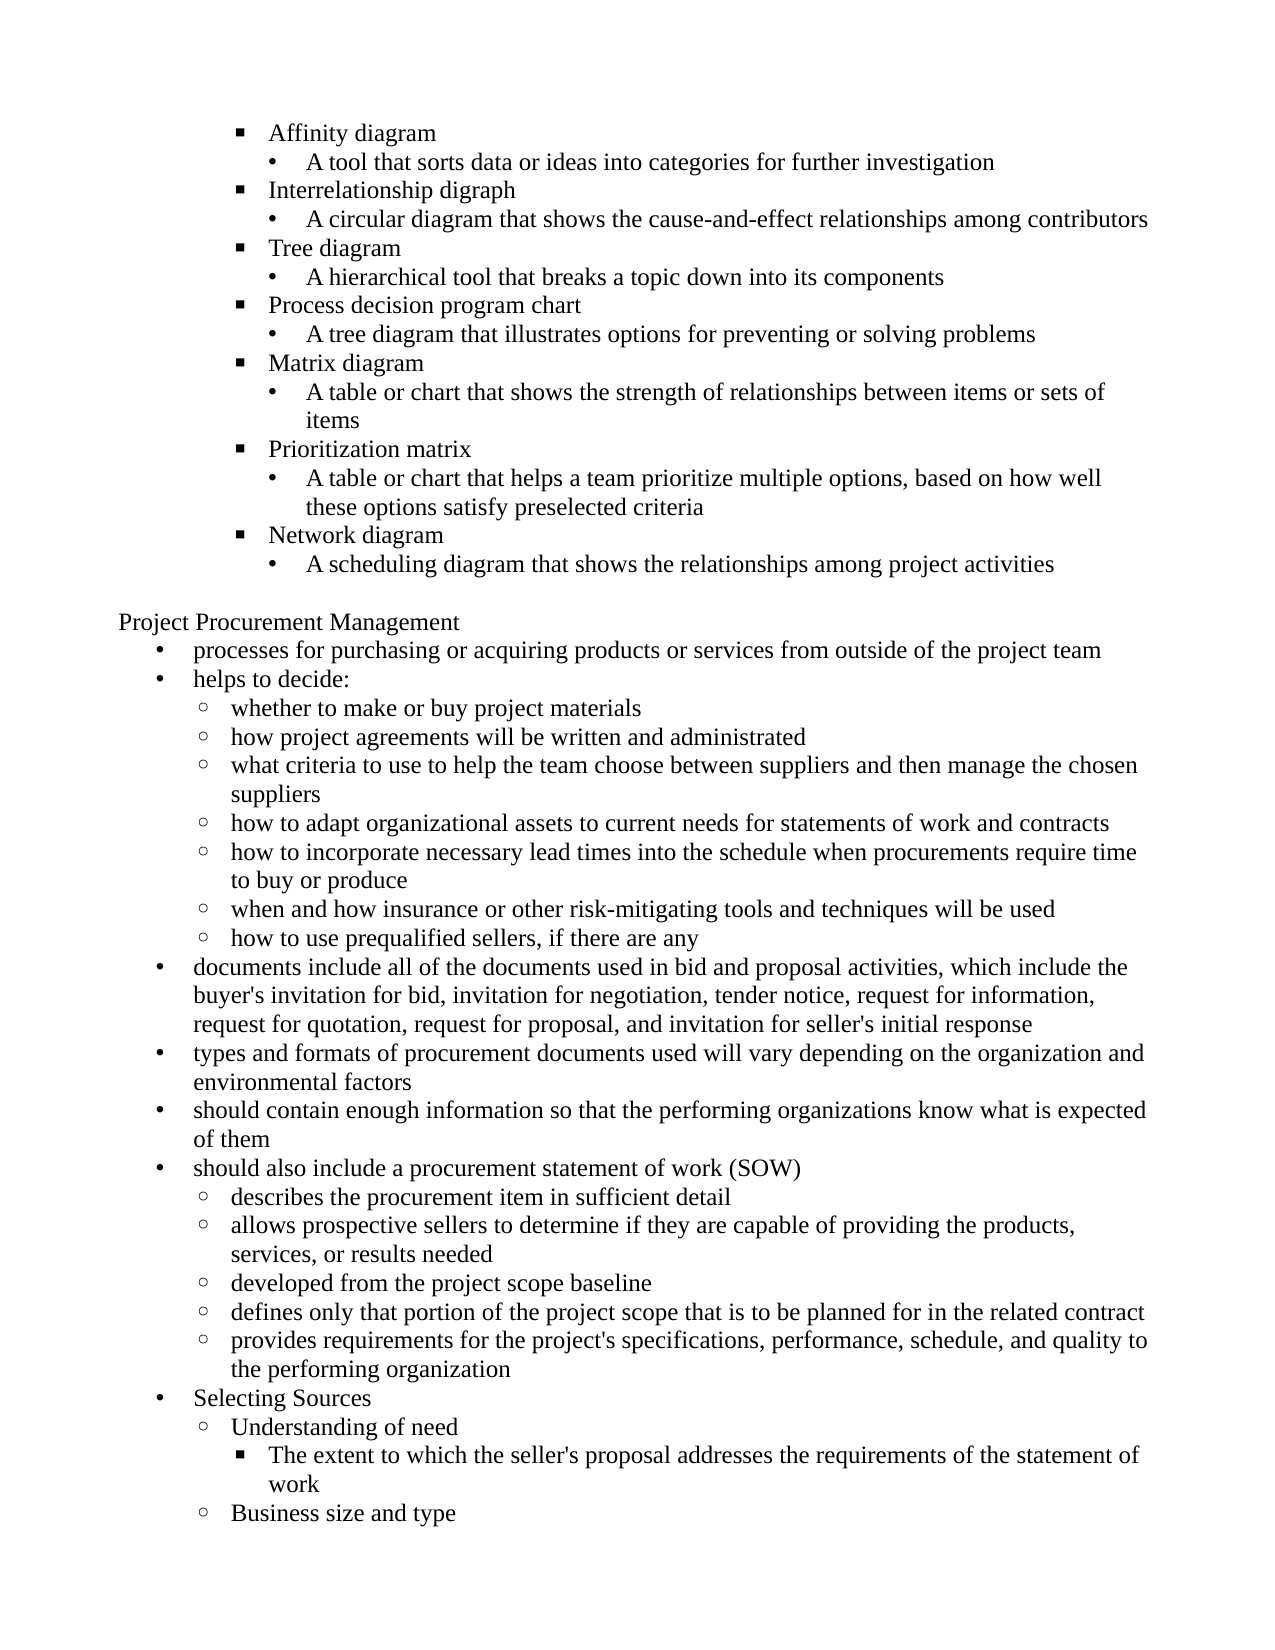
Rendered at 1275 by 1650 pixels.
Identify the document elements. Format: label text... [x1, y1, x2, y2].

list when and how insurance or other risk-mitigating tools and techniques will be used [193, 894, 1157, 923]
list whether to make or buy project materials [193, 693, 1157, 722]
list Matrix diagram [231, 348, 1157, 377]
list how project agreements will be written and administrated [193, 722, 1157, 751]
list Tree diagram [231, 233, 1157, 262]
list Interrelationship digraph [231, 176, 1157, 204]
list what criteria to use to help the team choose between suppliers and then manage the chosen suppliers [193, 751, 1157, 808]
list documents include all of the documents used in bid and proposal activities, which include the buyer's invitation for bid, invitation for negotiation, tender notice, request for information, request for quotation, request for proposal, and invitation for seller's initial response [156, 952, 1157, 1038]
list Network diagram [231, 521, 1157, 549]
list Business size and type [193, 1498, 1157, 1527]
list allows prospective sellers to determine if they are capable of providing the products, services, or results needed [193, 1211, 1157, 1268]
list A tool that sorts data or ideas into categories for further investigation [268, 147, 1157, 176]
list A table or chart that helps a team prioritize multiple options, based on how well these options satisfy preselected criteria [268, 463, 1157, 521]
list describes the procurement item in sufficient detail [193, 1182, 1157, 1211]
list developed from the project scope baseline [193, 1268, 1157, 1297]
list A tree diagram that illustrates options for preventing or solving problems [268, 319, 1157, 348]
list processes for purchasing or acquiring products or services from outside of the project team [156, 636, 1157, 664]
list Process decision program chart [231, 291, 1157, 319]
list should contain enough information so that the performing organizations know what is expected of them [156, 1096, 1157, 1153]
list types and formats of procurement documents used will vary depending on the organization and environmental factors [156, 1038, 1157, 1096]
list A table or chart that shows the strength of relationships between items or sets of items [268, 377, 1157, 434]
list should also include a procurement statement of work (SOW) [156, 1153, 1157, 1182]
list A hierarchical tool that breaks a topic down into its components [268, 262, 1157, 291]
list Affinity diagram [231, 118, 1157, 147]
list A circular diagram that shows the cause-and-effect relationships among contributors [268, 204, 1157, 233]
list A scheduling diagram that shows the relationships among project activities [268, 549, 1157, 578]
list how to adapt organizational assets to current needs for statements of work and contracts [193, 808, 1157, 837]
list Prioritization matrix [231, 434, 1157, 463]
list The extent to which the seller's proposal addresses the requirements of the statement of work [231, 1441, 1157, 1498]
list provides requirements for the project's specifications, performance, schedule, and quality to the performing organization [193, 1326, 1157, 1383]
list how to incorporate necessary lead times into the schedule when procurements require time to buy or produce [193, 837, 1157, 894]
list helps to decide: [156, 664, 1157, 693]
list how to use prequalified sellers, if there are any [193, 923, 1157, 952]
list defines only that portion of the project scope that is to be planned for in the related contract [193, 1297, 1157, 1326]
list Understanding of need [193, 1412, 1157, 1441]
text Project Procurement Management [118, 607, 1157, 636]
list Selecting Sources [156, 1383, 1157, 1412]
